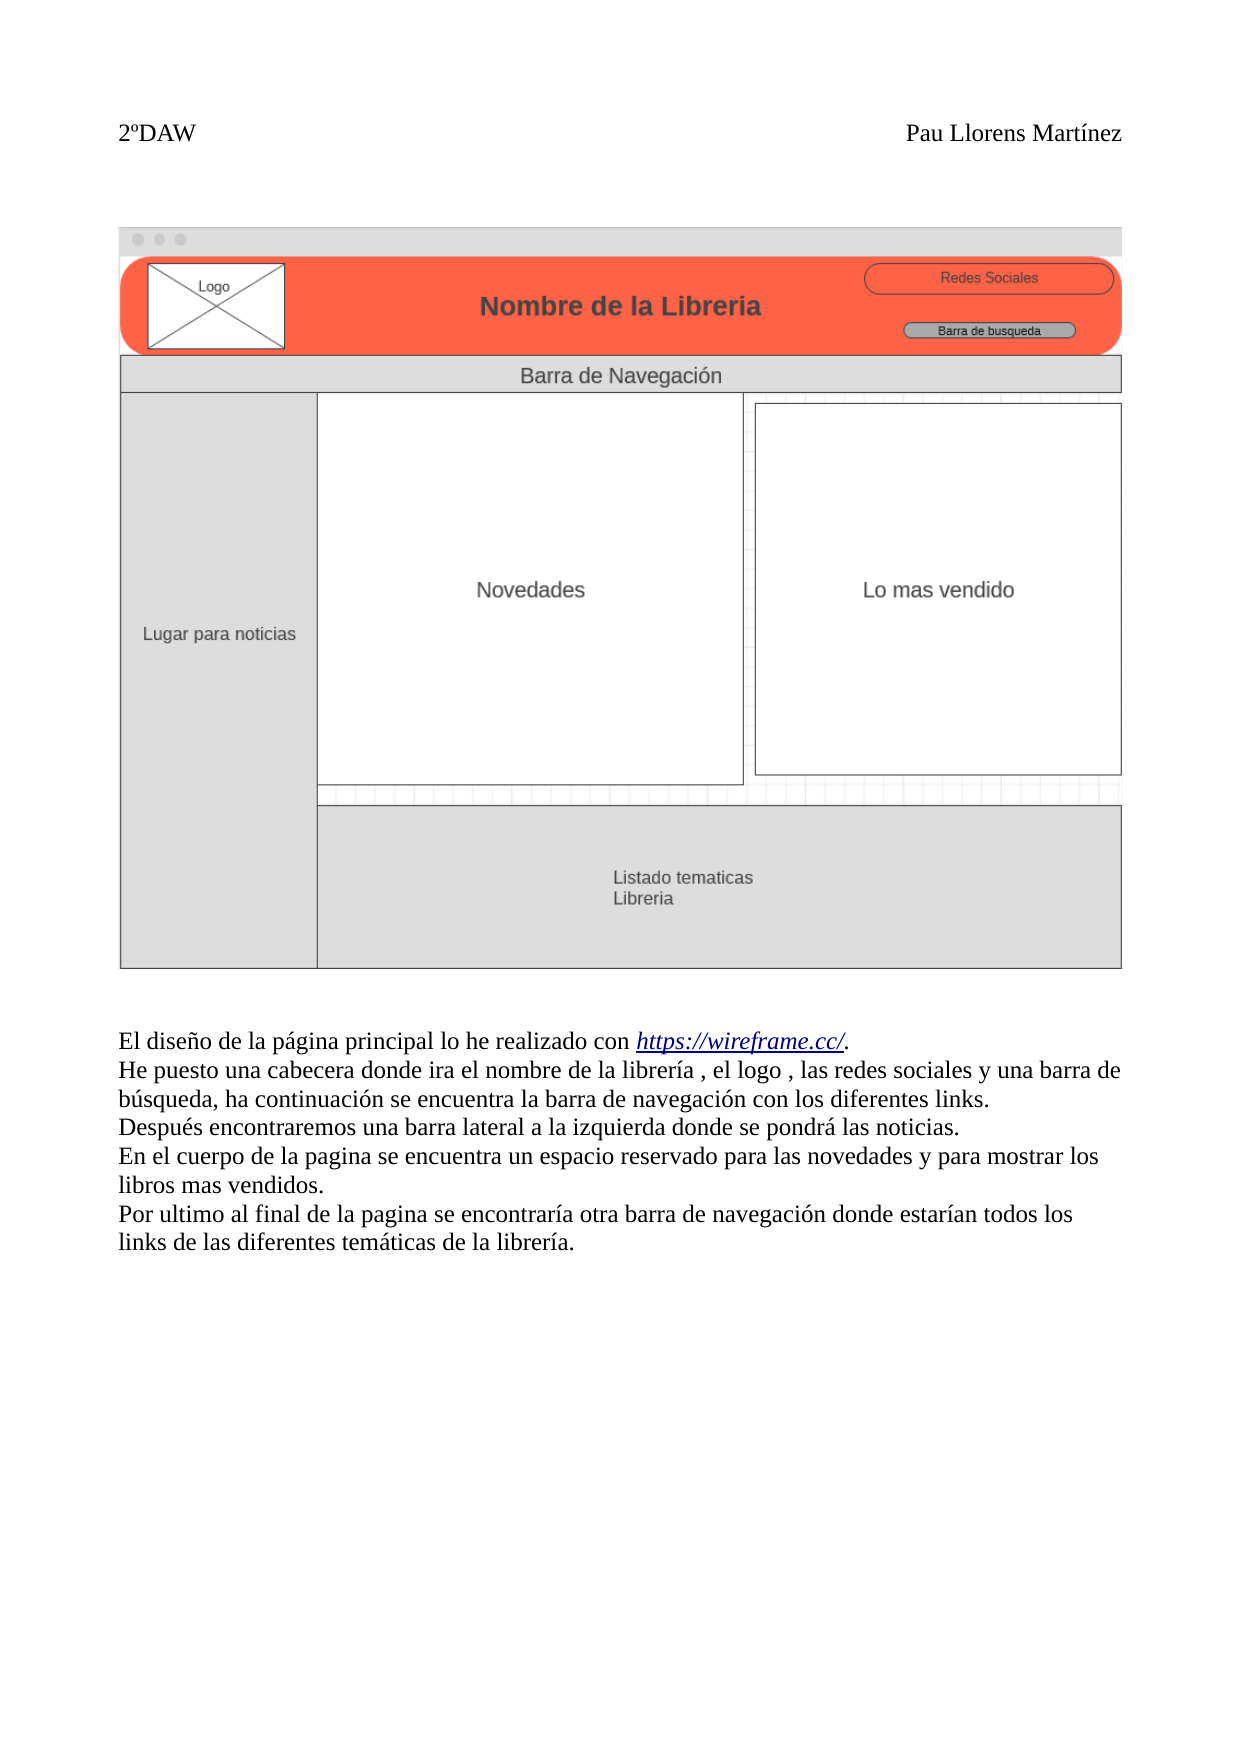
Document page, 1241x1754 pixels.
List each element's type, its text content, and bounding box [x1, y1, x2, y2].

text Por ultimo al final de la pagina se encontraría otra barra de navegación donde estarían todos los links de las diferentes temáticas de la librería. [118, 1199, 1122, 1256]
text En el cuerpo de la pagina se encuentra un espacio reservado para las novedades y para mostrar los libros mas vendidos. [118, 1141, 1122, 1199]
text El diseño de la página principal lo he realizado con https://wireframe.cc/. [118, 1026, 1122, 1055]
text Después encontraremos una barra lateral a la izquierda donde se pondrá las noticias. [118, 1112, 1122, 1141]
text He puesto una cabecera donde ira el nombre de la librería , el logo , las redes sociales y una barra de búsqueda, ha continuación se encuentra la barra de navegación con los diferentes links. [118, 1055, 1122, 1112]
picture [118, 227, 1123, 969]
